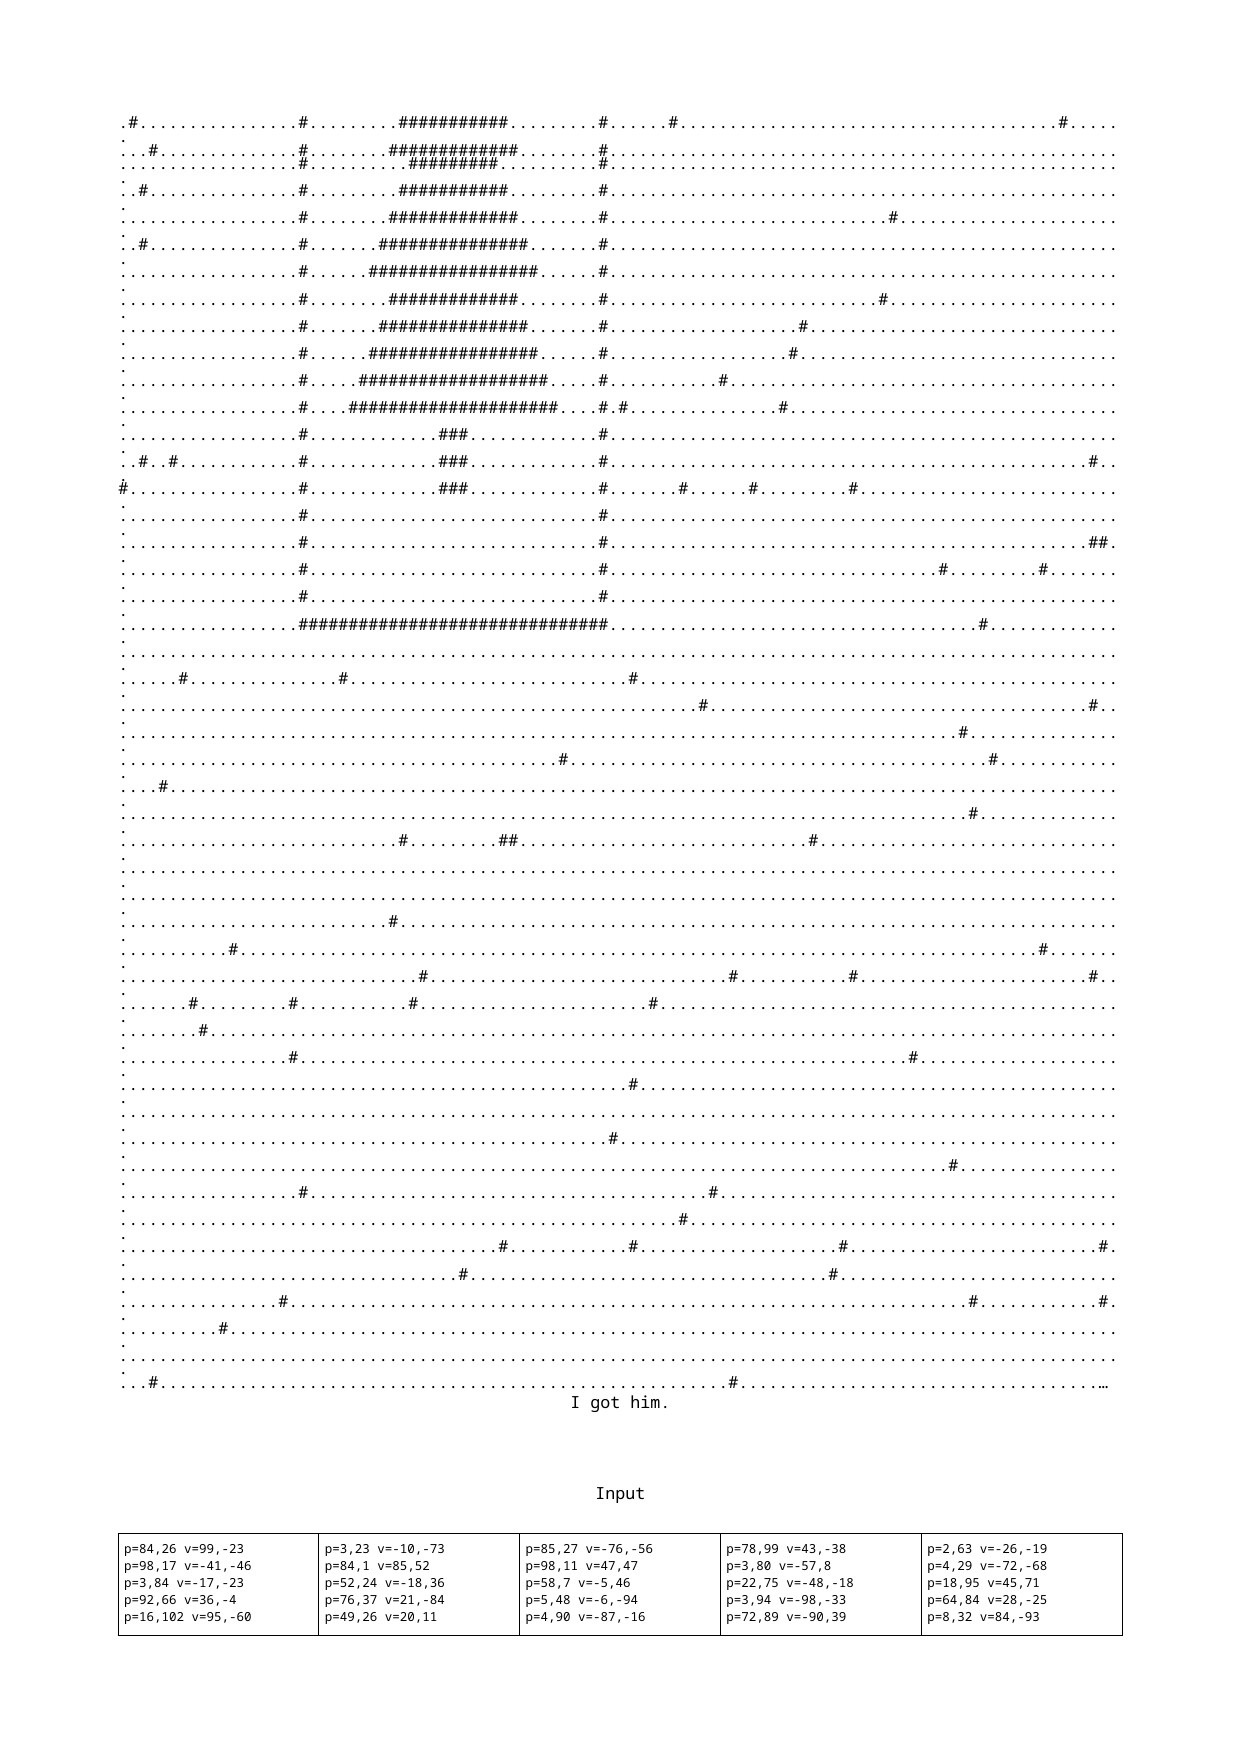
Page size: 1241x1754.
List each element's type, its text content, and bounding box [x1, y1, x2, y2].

text ....#................................................................................................ [118, 782, 1122, 809]
text ..................#.............................#.................................#.........#........ [118, 565, 1122, 592]
text ...........................#......................................................................... [118, 917, 1122, 944]
table_header p=78,99 v=43,-38 p=3,80 v=-57,8 p=22,75 v=-48,-18 p=3,94 v=-98,-33 p=72,89 v=-90,39 [721, 1534, 921, 1635]
text ....................................................................................#................ [118, 727, 1122, 754]
text ........#............................................................................................ [118, 1025, 1122, 1052]
text ..#...............#.........###########.........#.................................................... [118, 186, 1122, 213]
text #.................#.............###.............#.......#......#.........#........................... [118, 484, 1122, 511]
text ..................................................................................................... [118, 1107, 1122, 1134]
table_header p=85,27 v=-76,-56 p=98,11 v=47,47 p=58,7 v=-5,46 p=5,48 v=-6,-94 p=4,90 v=-87,-16 [520, 1534, 720, 1635]
text ...#.........................................................#....................................… [118, 1377, 1122, 1391]
text ............................................#..........................................#............. [118, 754, 1122, 782]
text ..................................................................................................... [118, 890, 1122, 917]
table_header p=2,63 v=-26,-19 p=4,29 v=-72,-68 p=18,95 v=45,71 p=64,84 v=28,-25 p=8,32 v=84,-93 [922, 1534, 1122, 1635]
text ..................................................................................................... [118, 646, 1122, 673]
text ...................................................#................................................. [118, 1079, 1122, 1107]
text ..#..#............#.............###.............#................................................#... [118, 457, 1122, 484]
text ..................#.....###################.....#...........#........................................ [118, 375, 1122, 402]
text .......#.........#...........#.......................#............................................... [118, 998, 1122, 1025]
text ..................#........#############........#............................#....................... [118, 213, 1122, 240]
text ...................................................................................#................. [118, 1161, 1122, 1188]
table_header p=3,23 v=-10,-73 p=84,1 v=85,52 p=52,24 v=-18,36 p=76,37 v=21,-84 p=49,26 v=20,11 [319, 1534, 519, 1635]
text ......................................#............#....................#.........................#.. [118, 1242, 1122, 1269]
text .................................................#................................................... [118, 1134, 1122, 1161]
text .................#.............................................................#..................... [118, 1052, 1122, 1079]
text ..................#.......###############.......#...................#................................ [118, 321, 1122, 348]
text ..................#.............................#.................................................... [118, 511, 1122, 538]
text ........................................................#............................................ [118, 1215, 1122, 1242]
text ..................###############################.....................................#.............. [118, 619, 1122, 646]
text ..................#....#####################....#.#...............#.................................. [118, 402, 1122, 429]
text ..................#......#################......#.................................................... [118, 267, 1122, 294]
table_header p=84,26 v=99,-23 p=98,17 v=-41,-46 p=3,84 v=-17,-23 p=92,66 v=36,-4 p=16,102 v=95,-60 [119, 1534, 318, 1635]
text ..................#........#############........#...........................#........................ [118, 294, 1122, 321]
text ..................................................................................................... [118, 1350, 1122, 1377]
text .....................................................................................#............... [118, 809, 1122, 836]
text ..................#......#################......#..................#................................. [118, 348, 1122, 375]
text ..........#.......................................................................................... [118, 1323, 1122, 1350]
text ............................#.........##.............................#............................... [118, 836, 1122, 863]
text ...........#................................................................................#........ [118, 944, 1122, 971]
text ..................#..........#########..........#.................................................... [118, 159, 1122, 186]
text I got him. Input [118, 1391, 1122, 1533]
text ..................#.............................#.................................................... [118, 592, 1122, 619]
text ..............................#..............................#...........#.......................#... [118, 971, 1122, 998]
text ..#...............#.......###############.......#.................................................... [118, 240, 1122, 267]
text ..........................................................#......................................#... [118, 700, 1122, 727]
text ..................................................................................................... [118, 863, 1122, 890]
text ......#...............#............................#................................................. [118, 673, 1122, 700]
text ..................#.............................#................................................##.. [118, 538, 1122, 565]
text .#................#.........###########.........#......#......................................#...... [118, 118, 1122, 145]
text ...#..............#........#############........#................................................... [118, 145, 1122, 159]
text ..................................#....................................#............................. [118, 1269, 1122, 1296]
text ................#....................................................................#............#.. [118, 1296, 1122, 1323]
text ..................#........................................#......................................... [118, 1188, 1122, 1215]
text ..................#.............###.............#.................................................... [118, 429, 1122, 457]
